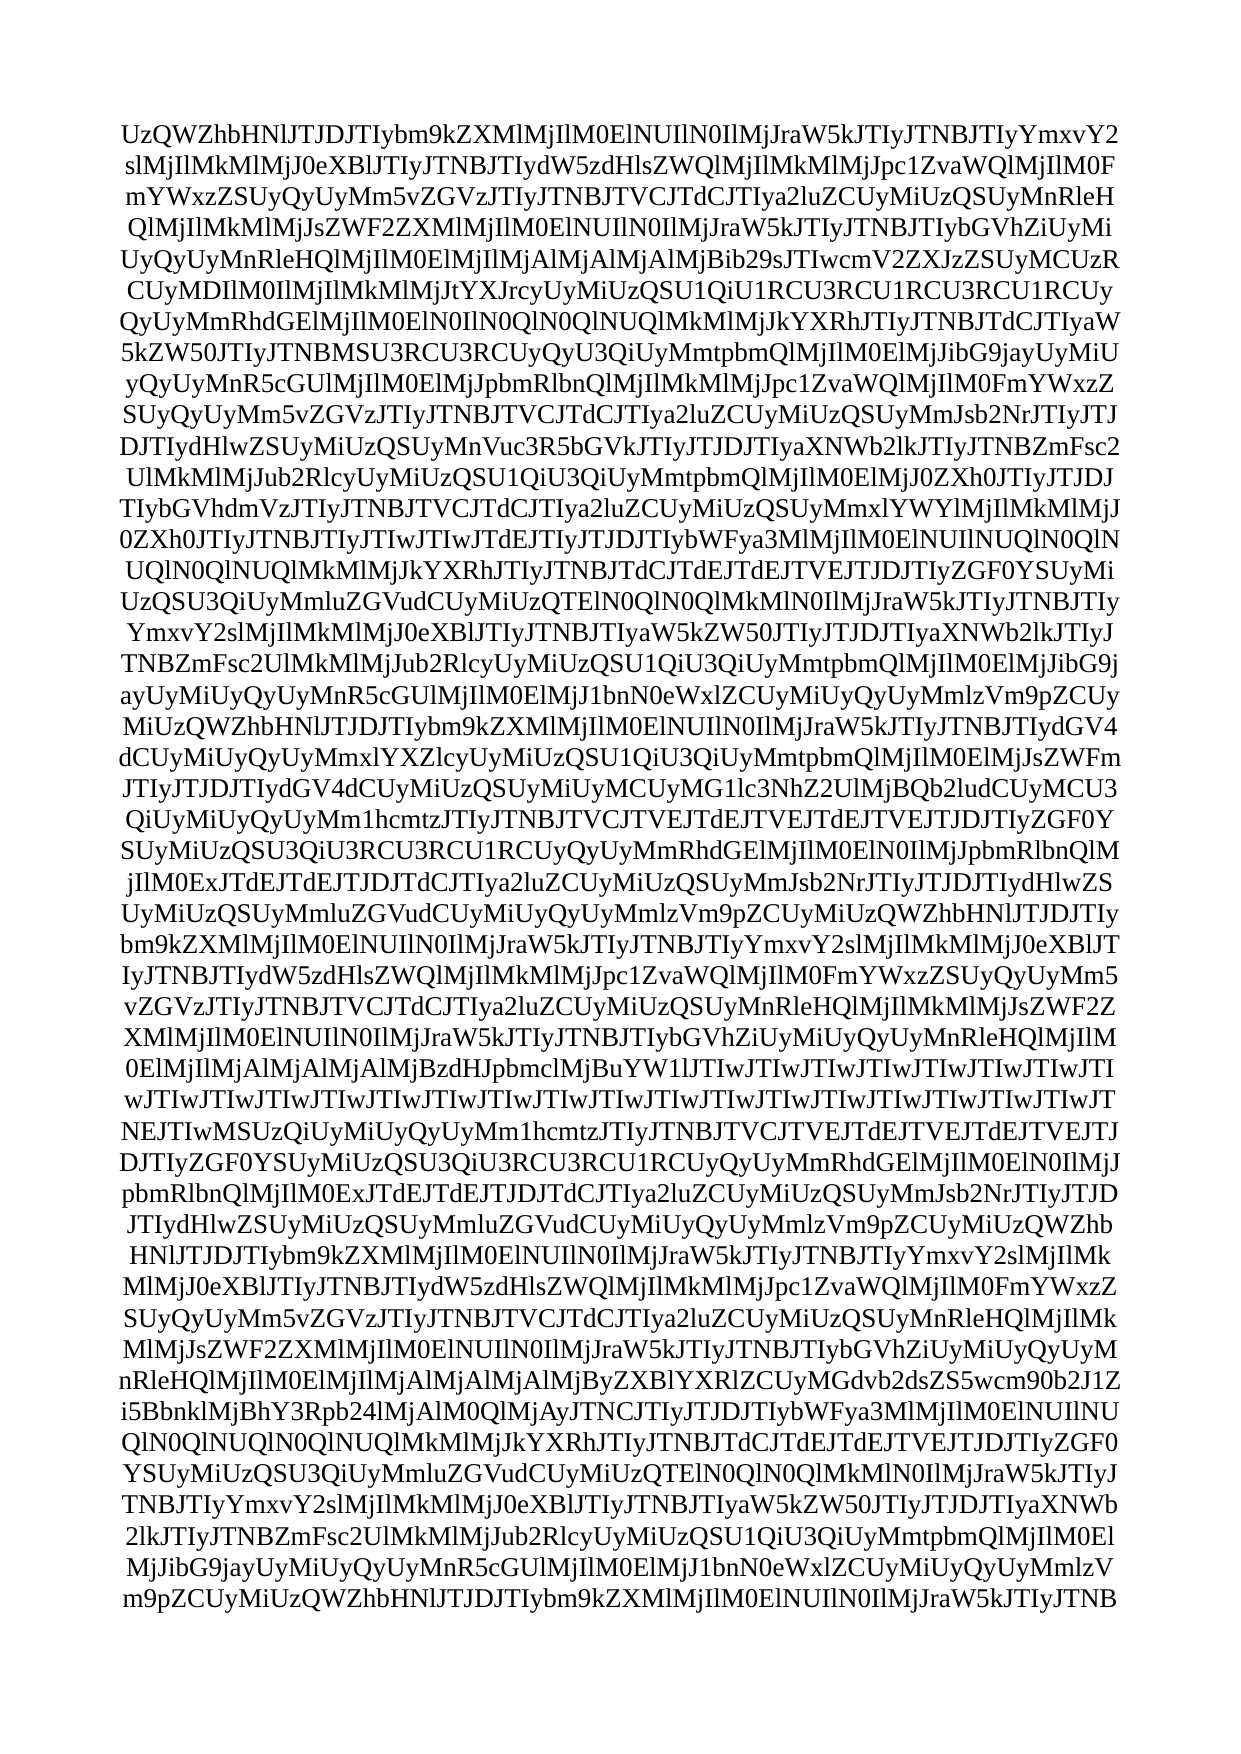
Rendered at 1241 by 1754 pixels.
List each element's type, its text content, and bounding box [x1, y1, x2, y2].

text UzQWZhbHNlJTJDJTIybm9kZXMlMjIlM0ElNUIlN0IlMjJraW5kJTIyJTNBJTIyYmxvY2slMjIlMkMlMjJ0eXBlJTIyJTNBJTIydW5zdHlsZWQlMjIlMkMlMjJpc1ZvaWQlMjIlM0FmYWxzZSUyQyUyMm5vZGVzJTIyJTNBJTVCJTdCJTIya2luZCUyMiUzQSUyMnRleHQlMjIlMkMlMjJsZWF2ZXMlMjIlM0ElNUIlN0IlMjJraW5kJTIyJTNBJTIybGVhZiUyMiUyQyUyMnRleHQlMjIlM0ElMjIlMjAlMjAlMjAlMjBib29sJTIwcmV2ZXJzZSUyMCUzRCUyMDIlM0IlMjIlMkMlMjJtYXJrcyUyMiUzQSU1QiU1RCU3RCU1RCU3RCU1RCUyQyUyMmRhdGElMjIlM0ElN0IlN0QlN0QlNUQlMkMlMjJkYXRhJTIyJTNBJTdCJTIyaW5kZW50JTIyJTNBMSU3RCU3RCUyQyU3QiUyMmtpbmQlMjIlM0ElMjJibG9jayUyMiUyQyUyMnR5cGUlMjIlM0ElMjJpbmRlbnQlMjIlMkMlMjJpc1ZvaWQlMjIlM0FmYWxzZSUyQyUyMm5vZGVzJTIyJTNBJTVCJTdCJTIya2luZCUyMiUzQSUyMmJsb2NrJTIyJTJDJTIydHlwZSUyMiUzQSUyMnVuc3R5bGVkJTIyJTJDJTIyaXNWb2lkJTIyJTNBZmFsc2UlMkMlMjJub2RlcyUyMiUzQSU1QiU3QiUyMmtpbmQlMjIlM0ElMjJ0ZXh0JTIyJTJDJTIybGVhdmVzJTIyJTNBJTVCJTdCJTIya2luZCUyMiUzQSUyMmxlYWYlMjIlMkMlMjJ0ZXh0JTIyJTNBJTIyJTIwJTIwJTdEJTIyJTJDJTIybWFya3MlMjIlM0ElNUIlNUQlN0QlNUQlN0QlNUQlMkMlMjJkYXRhJTIyJTNBJTdCJTdEJTdEJTVEJTJDJTIyZGF0YSUyMiUzQSU3QiUyMmluZGVudCUyMiUzQTElN0QlN0QlMkMlN0IlMjJraW5kJTIyJTNBJTIyYmxvY2slMjIlMkMlMjJ0eXBlJTIyJTNBJTIyaW5kZW50JTIyJTJDJTIyaXNWb2lkJTIyJTNBZmFsc2UlMkMlMjJub2RlcyUyMiUzQSU1QiU3QiUyMmtpbmQlMjIlM0ElMjJibG9jayUyMiUyQyUyMnR5cGUlMjIlM0ElMjJ1bnN0eWxlZCUyMiUyQyUyMmlzVm9pZCUyMiUzQWZhbHNlJTJDJTIybm9kZXMlMjIlM0ElNUIlN0IlMjJraW5kJTIyJTNBJTIydGV4dCUyMiUyQyUyMmxlYXZlcyUyMiUzQSU1QiU3QiUyMmtpbmQlMjIlM0ElMjJsZWFmJTIyJTJDJTIydGV4dCUyMiUzQSUyMiUyMCUyMG1lc3NhZ2UlMjBQb2ludCUyMCU3QiUyMiUyQyUyMm1hcmtzJTIyJTNBJTVCJTVEJTdEJTVEJTdEJTVEJTJDJTIyZGF0YSUyMiUzQSU3QiU3RCU3RCU1RCUyQyUyMmRhdGElMjIlM0ElN0IlMjJpbmRlbnQlMjIlM0ExJTdEJTdEJTJDJTdCJTIya2luZCUyMiUzQSUyMmJsb2NrJTIyJTJDJTIydHlwZSUyMiUzQSUyMmluZGVudCUyMiUyQyUyMmlzVm9pZCUyMiUzQWZhbHNlJTJDJTIybm9kZXMlMjIlM0ElNUIlN0IlMjJraW5kJTIyJTNBJTIyYmxvY2slMjIlMkMlMjJ0eXBlJTIyJTNBJTIydW5zdHlsZWQlMjIlMkMlMjJpc1ZvaWQlMjIlM0FmYWxzZSUyQyUyMm5vZGVzJTIyJTNBJTVCJTdCJTIya2luZCUyMiUzQSUyMnRleHQlMjIlMkMlMjJsZWF2ZXMlMjIlM0ElNUIlN0IlMjJraW5kJTIyJTNBJTIybGVhZiUyMiUyQyUyMnRleHQlMjIlM0ElMjIlMjAlMjAlMjAlMjBzdHJpbmclMjBuYW1lJTIwJTIwJTIwJTIwJTIwJTIwJTIwJTIwJTIwJTIwJTIwJTIwJTIwJTIwJTIwJTIwJTIwJTIwJTIwJTIwJTIwJTIwJTIwJTIwJTIwJTNEJTIwMSUzQiUyMiUyQyUyMm1hcmtzJTIyJTNBJTVCJTVEJTdEJTVEJTdEJTVEJTJDJTIyZGF0YSUyMiUzQSU3QiU3RCU3RCU1RCUyQyUyMmRhdGElMjIlM0ElN0IlMjJpbmRlbnQlMjIlM0ExJTdEJTdEJTJDJTdCJTIya2luZCUyMiUzQSUyMmJsb2NrJTIyJTJDJTIydHlwZSUyMiUzQSUyMmluZGVudCUyMiUyQyUyMmlzVm9pZCUyMiUzQWZhbHNlJTJDJTIybm9kZXMlMjIlM0ElNUIlN0IlMjJraW5kJTIyJTNBJTIyYmxvY2slMjIlMkMlMjJ0eXBlJTIyJTNBJTIydW5zdHlsZWQlMjIlMkMlMjJpc1ZvaWQlMjIlM0FmYWxzZSUyQyUyMm5vZGVzJTIyJTNBJTVCJTdCJTIya2luZCUyMiUzQSUyMnRleHQlMjIlMkMlMjJsZWF2ZXMlMjIlM0ElNUIlN0IlMjJraW5kJTIyJTNBJTIybGVhZiUyMiUyQyUyMnRleHQlMjIlM0ElMjIlMjAlMjAlMjAlMjByZXBlYXRlZCUyMGdvb2dsZS5wcm90b2J1Zi5BbnklMjBhY3Rpb24lMjAlM0QlMjAyJTNCJTIyJTJDJTIybWFya3MlMjIlM0ElNUIlNUQlN0QlNUQlN0QlNUQlMkMlMjJkYXRhJTIyJTNBJTdCJTdEJTdEJTVEJTJDJTIyZGF0YSUyMiUzQSU3QiUyMmluZGVudCUyMiUzQTElN0QlN0QlMkMlN0IlMjJraW5kJTIyJTNBJTIyYmxvY2slMjIlMkMlMjJ0eXBlJTIyJTNBJTIyaW5kZW50JTIyJTJDJTIyaXNWb2lkJTIyJTNBZmFsc2UlMkMlMjJub2RlcyUyMiUzQSU1QiU3QiUyMmtpbmQlMjIlM0ElMjJibG9jayUyMiUyQyUyMnR5cGUlMjIlM0ElMjJ1bnN0eWxlZCUyMiUyQyUyMmlzVm9pZCUyMiUzQWZhbHNlJTJDJTIybm9kZXMlMjIlM0ElNUIlN0IlMjJraW5kJTIyJTNB [118, 118, 1122, 1613]
